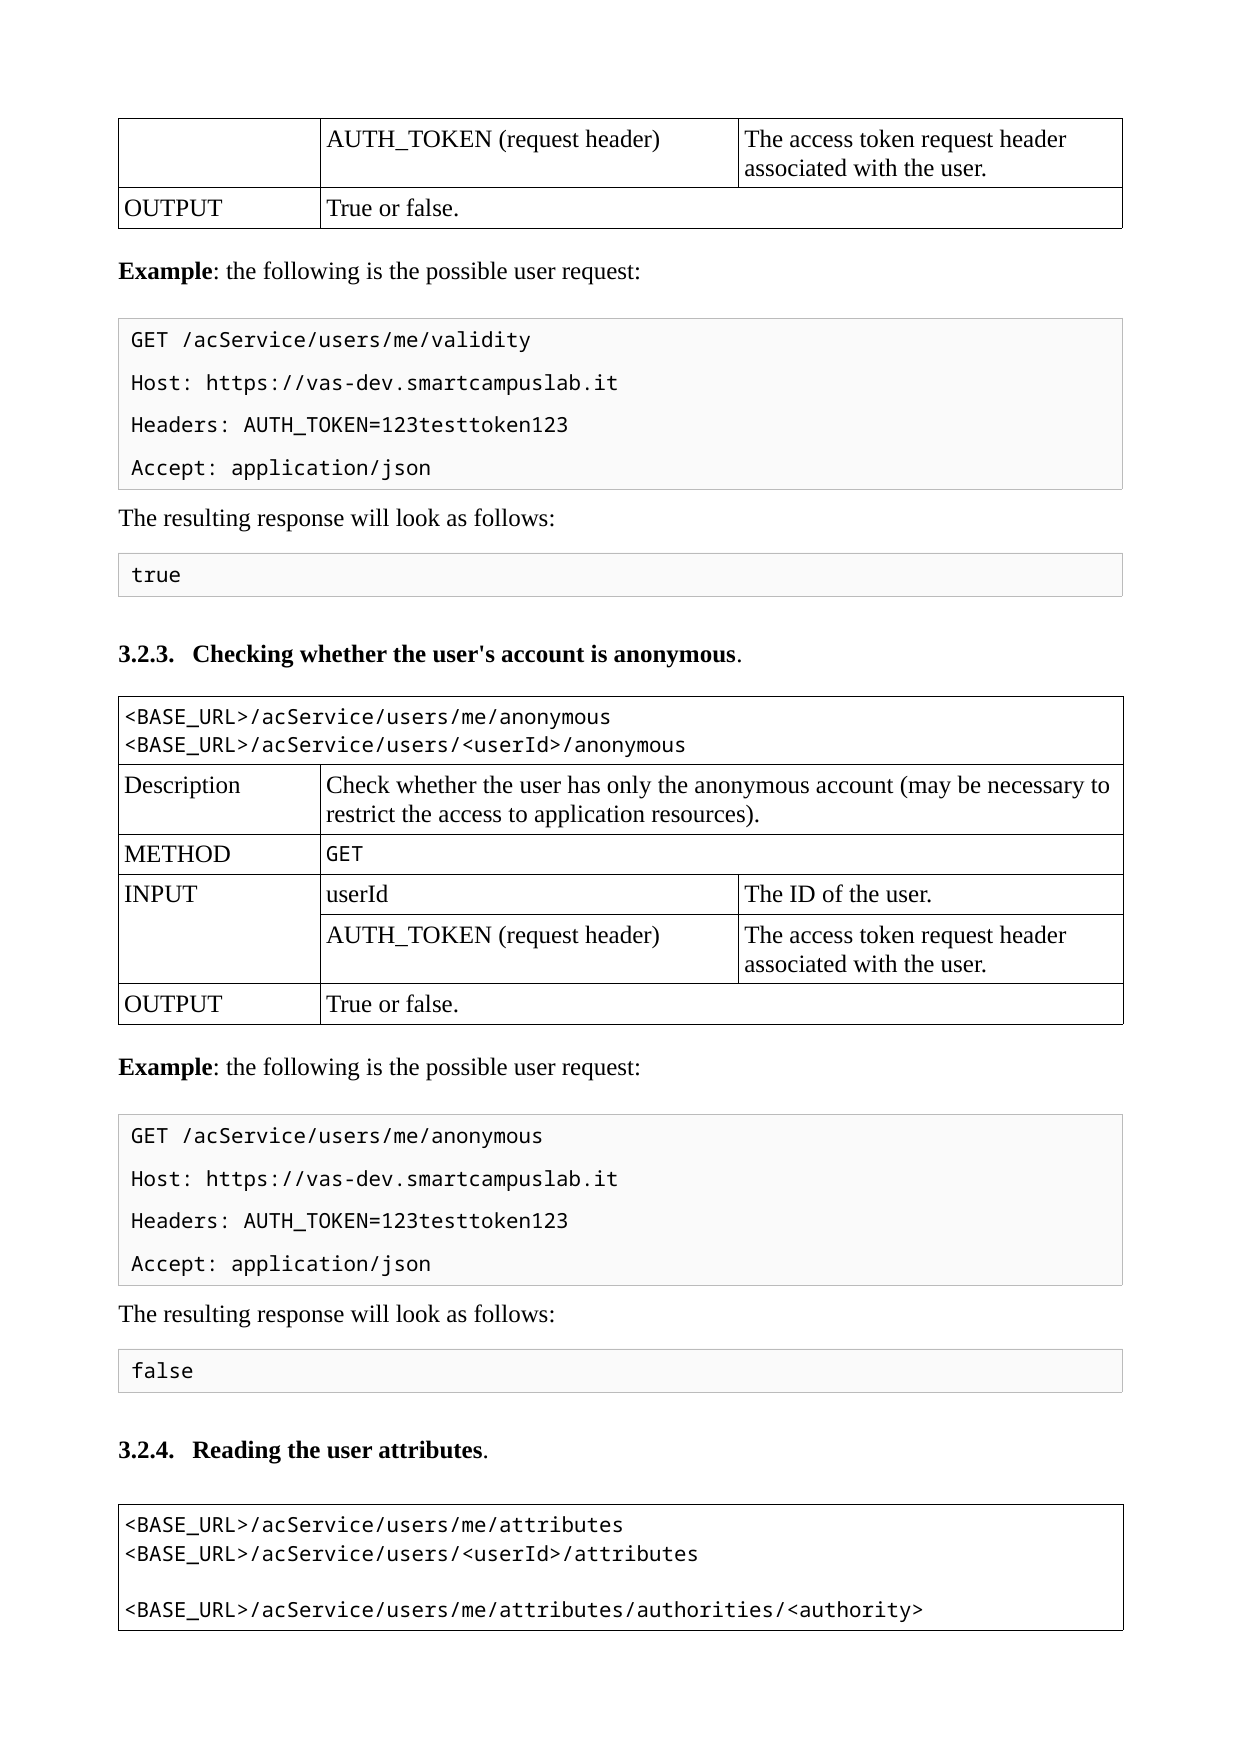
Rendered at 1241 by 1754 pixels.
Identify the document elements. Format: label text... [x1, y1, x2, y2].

text 3.2.4. Reading the user attributes. [118, 1435, 1122, 1463]
table_cell AUTH_TOKEN (request header) [321, 119, 738, 187]
table_cell The ID of the user. [739, 875, 1123, 914]
table_cell True or false. [321, 984, 1123, 1023]
text Headers: AUTH_TOKEN=123testtoken123 [119, 1199, 1122, 1235]
table_cell INPUT [119, 875, 320, 983]
text false [119, 1350, 1122, 1392]
table_cell Description [119, 765, 320, 833]
text Accept: application/json [119, 446, 1122, 489]
text Accept: application/json [119, 1241, 1122, 1285]
text GET /acService/users/me/anonymous [119, 1115, 1122, 1150]
text 3.2.3. Checking whether the user's account is anonymous. [118, 639, 1122, 667]
table_cell GET [321, 835, 1123, 874]
table_cell [119, 119, 320, 187]
text Host: https://vas-dev.smartcampuslab.it [119, 1156, 1122, 1192]
table_cell userId [321, 875, 738, 914]
text Headers: AUTH_TOKEN=123testtoken123 [119, 403, 1122, 439]
text Example: the following is the possible user request: [118, 1052, 1122, 1081]
text true [119, 554, 1122, 596]
table_cell The access token request header associated with the user. [739, 915, 1123, 983]
table_cell OUTPUT [119, 188, 320, 227]
table_cell AUTH_TOKEN (request header) [321, 915, 738, 983]
table_header <BASE_URL>/acService/users/me/anonymous <BASE_URL>/acService/users/<userId>/anonymous [119, 697, 1123, 764]
text Example: the following is the possible user request: [118, 256, 1122, 285]
table_header <BASE_URL>/acService/users/me/attributes <BASE_URL>/acService/users/<userId>/attributes <BASE_URL>/acService/users/me/attributes/authorities/<authority> [119, 1505, 1123, 1630]
text GET /acService/users/me/validity [119, 319, 1122, 354]
table_cell Check whether the user has only the anonymous account (may be necessary to restrict the access to application resources). [321, 765, 1123, 833]
table_cell METHOD [119, 835, 320, 874]
table_cell OUTPUT [119, 984, 320, 1023]
text The resulting response will look as follows: [118, 503, 1122, 532]
table_cell The access token request header associated with the user. [739, 119, 1122, 187]
text The resulting response will look as follows: [118, 1299, 1122, 1328]
text Host: https://vas-dev.smartcampuslab.it [119, 360, 1122, 396]
table_cell True or false. [321, 188, 1122, 227]
